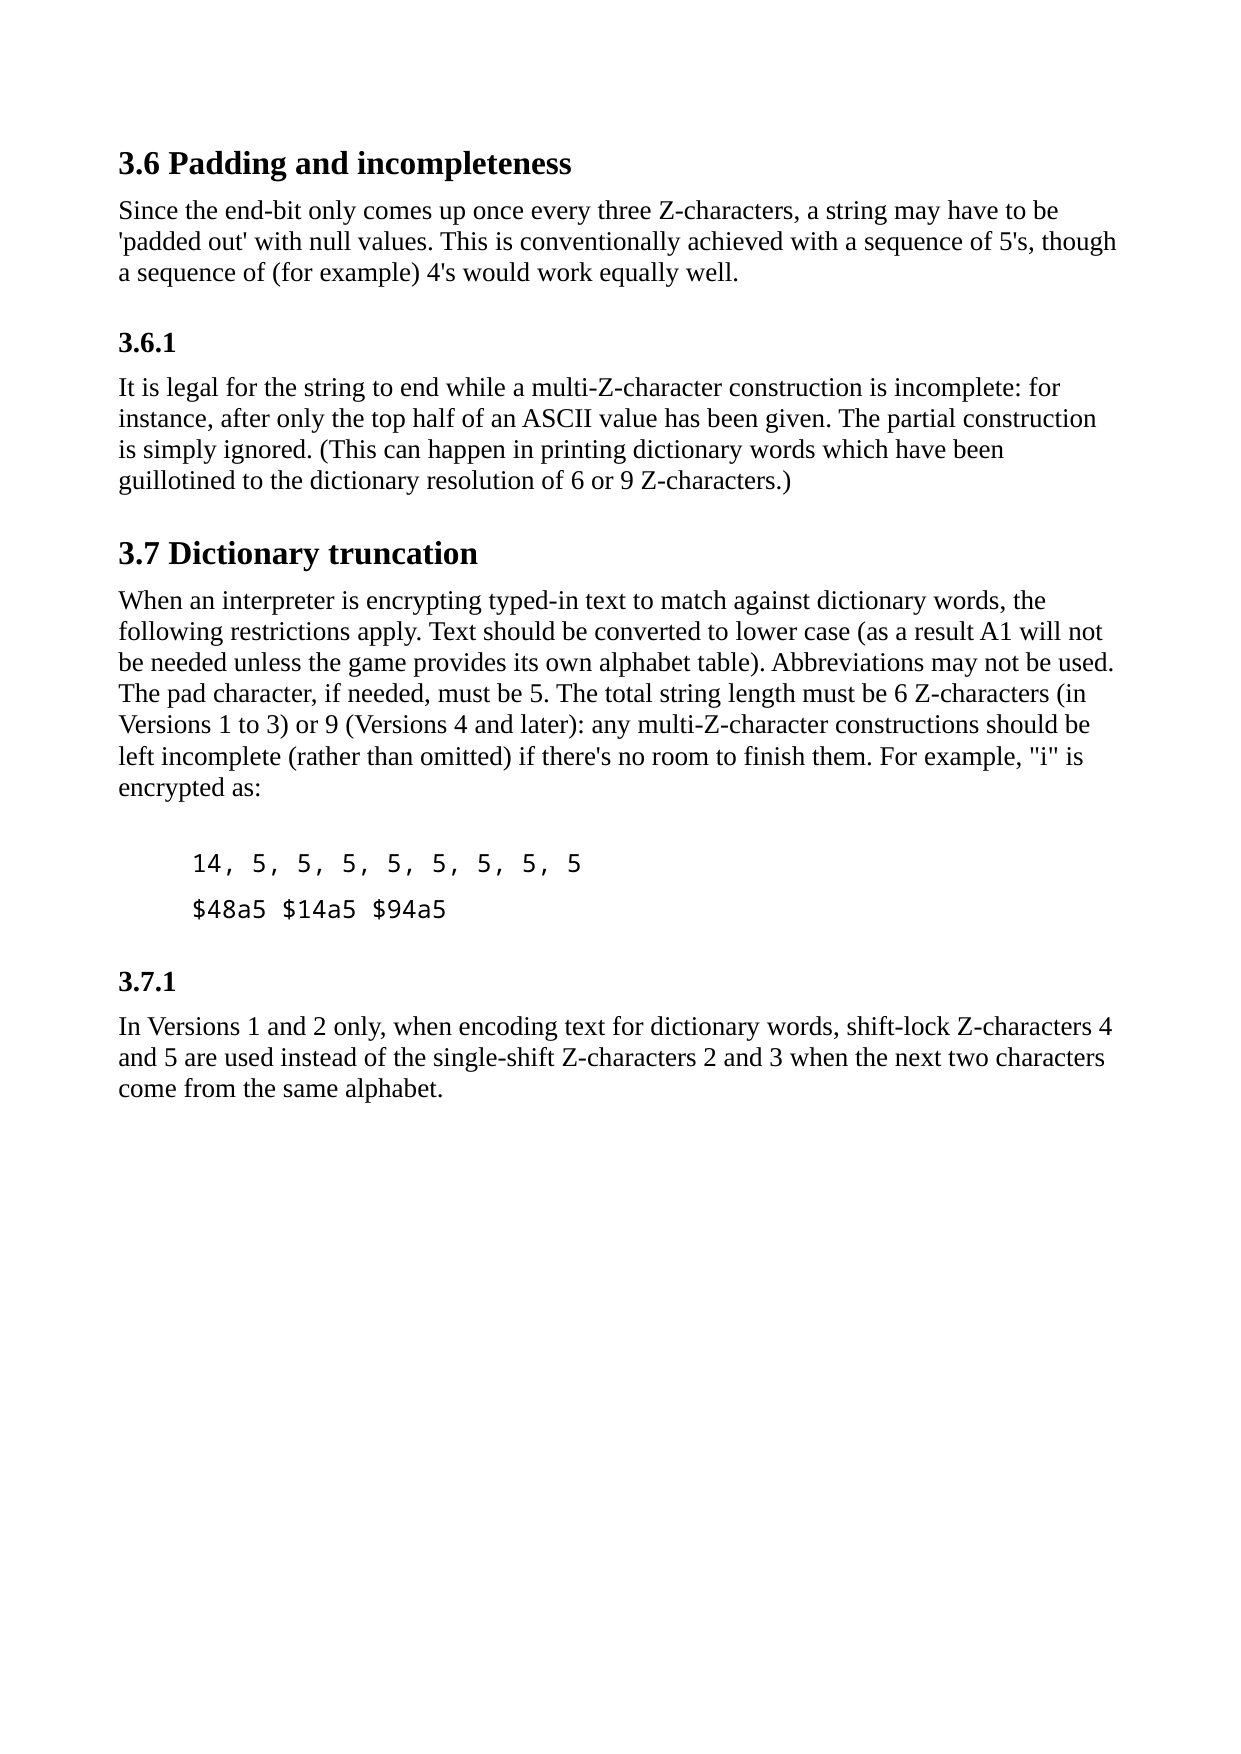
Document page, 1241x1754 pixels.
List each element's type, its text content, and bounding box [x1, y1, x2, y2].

text 14, 5, 5, 5, 5, 5, 5, 5, 5 [192, 846, 1122, 879]
subtitle 3.6 Padding and incompleteness [118, 143, 1122, 181]
subtitle 3.7.1 [118, 964, 1122, 997]
text When an interpreter is encrypting typed-in text to match against dictionary words, the following restrictions apply. Text should be converted to lower case (as a result A1 will not be needed unless the game provides its own alphabet table). Abbreviations may not be used. The pad character, if needed, must be 5. The total string length must be 6 Z-characters (in Versions 1 to 3) or 9 (Versions 4 and later): any multi-Z-character constructions should be left incomplete (rather than omitted) if there's no room to finish them. For example, "i" is encrypted as: [118, 584, 1122, 833]
text Since the end-bit only comes up once every three Z-characters, a string may have to be 'padded out' with null values. This is conventionally achieved with a sequence of 5's, though a sequence of (for example) 4's would work equally well. [118, 194, 1122, 287]
subtitle 3.6.1 [118, 325, 1122, 358]
text In Versions 1 and 2 only, when encoding text for dictionary words, shift-lock Z-characters 4 and 5 are used instead of the single-shift Z-characters 2 and 3 when the next two characters come from the same alphabet. [118, 1010, 1122, 1103]
subtitle 3.7 Dictionary truncation [118, 533, 1122, 571]
text $48a5 $14a5 $94a5 [192, 892, 1122, 926]
text It is legal for the string to end while a multi-Z-character construction is incomplete: for instance, after only the top half of an ASCII value has been given. The partial construction is simply ignored. (This can happen in printing dictionary words which have been guillotined to the dictionary resolution of 6 or 9 Z-characters.) [118, 371, 1122, 496]
